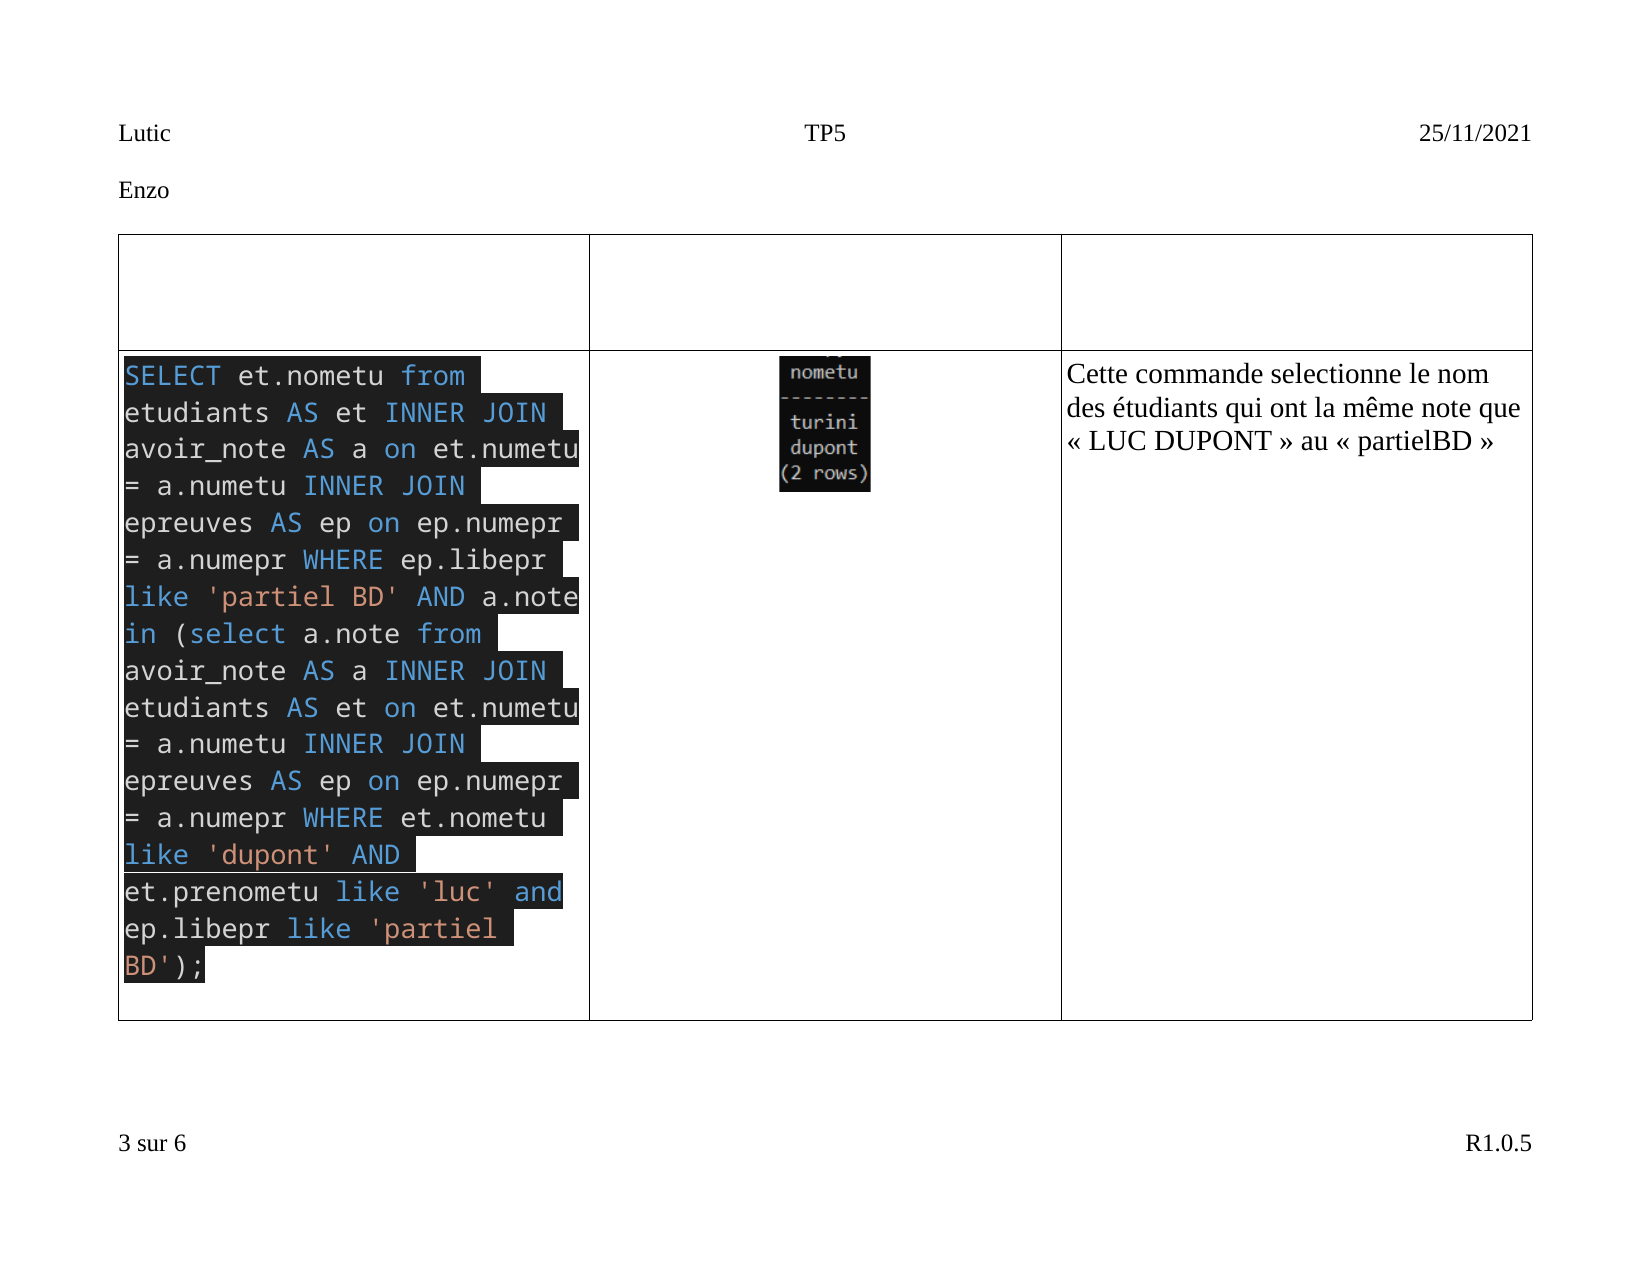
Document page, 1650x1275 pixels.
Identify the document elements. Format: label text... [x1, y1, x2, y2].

table_cell [1062, 235, 1532, 350]
table_cell Cette commande selectionne le nom des étudiants qui ont la même note que « LUC DUPONT » au « partielBD » [1062, 351, 1532, 1020]
picture [779, 356, 871, 492]
table_cell SELECT et.nometu from etudiants AS et INNER JOIN avoir_note AS a on et.numetu = a.numetu INNER JOIN epreuves AS ep on ep.numepr = a.numepr WHERE ep.libepr like 'partiel BD' AND a.note in (select a.note from avoir_note AS a INNER JOIN etudiants AS et on et.numetu = a.numetu INNER JOIN epreuves AS ep on ep.numepr = a.numepr WHERE et.nometu like 'dupont' AND et.prenometu like 'luc' and ep.libepr like 'partiel BD'); [119, 351, 589, 1020]
table_cell [590, 351, 1061, 1020]
table_cell [119, 235, 589, 350]
table_cell [590, 235, 1061, 350]
